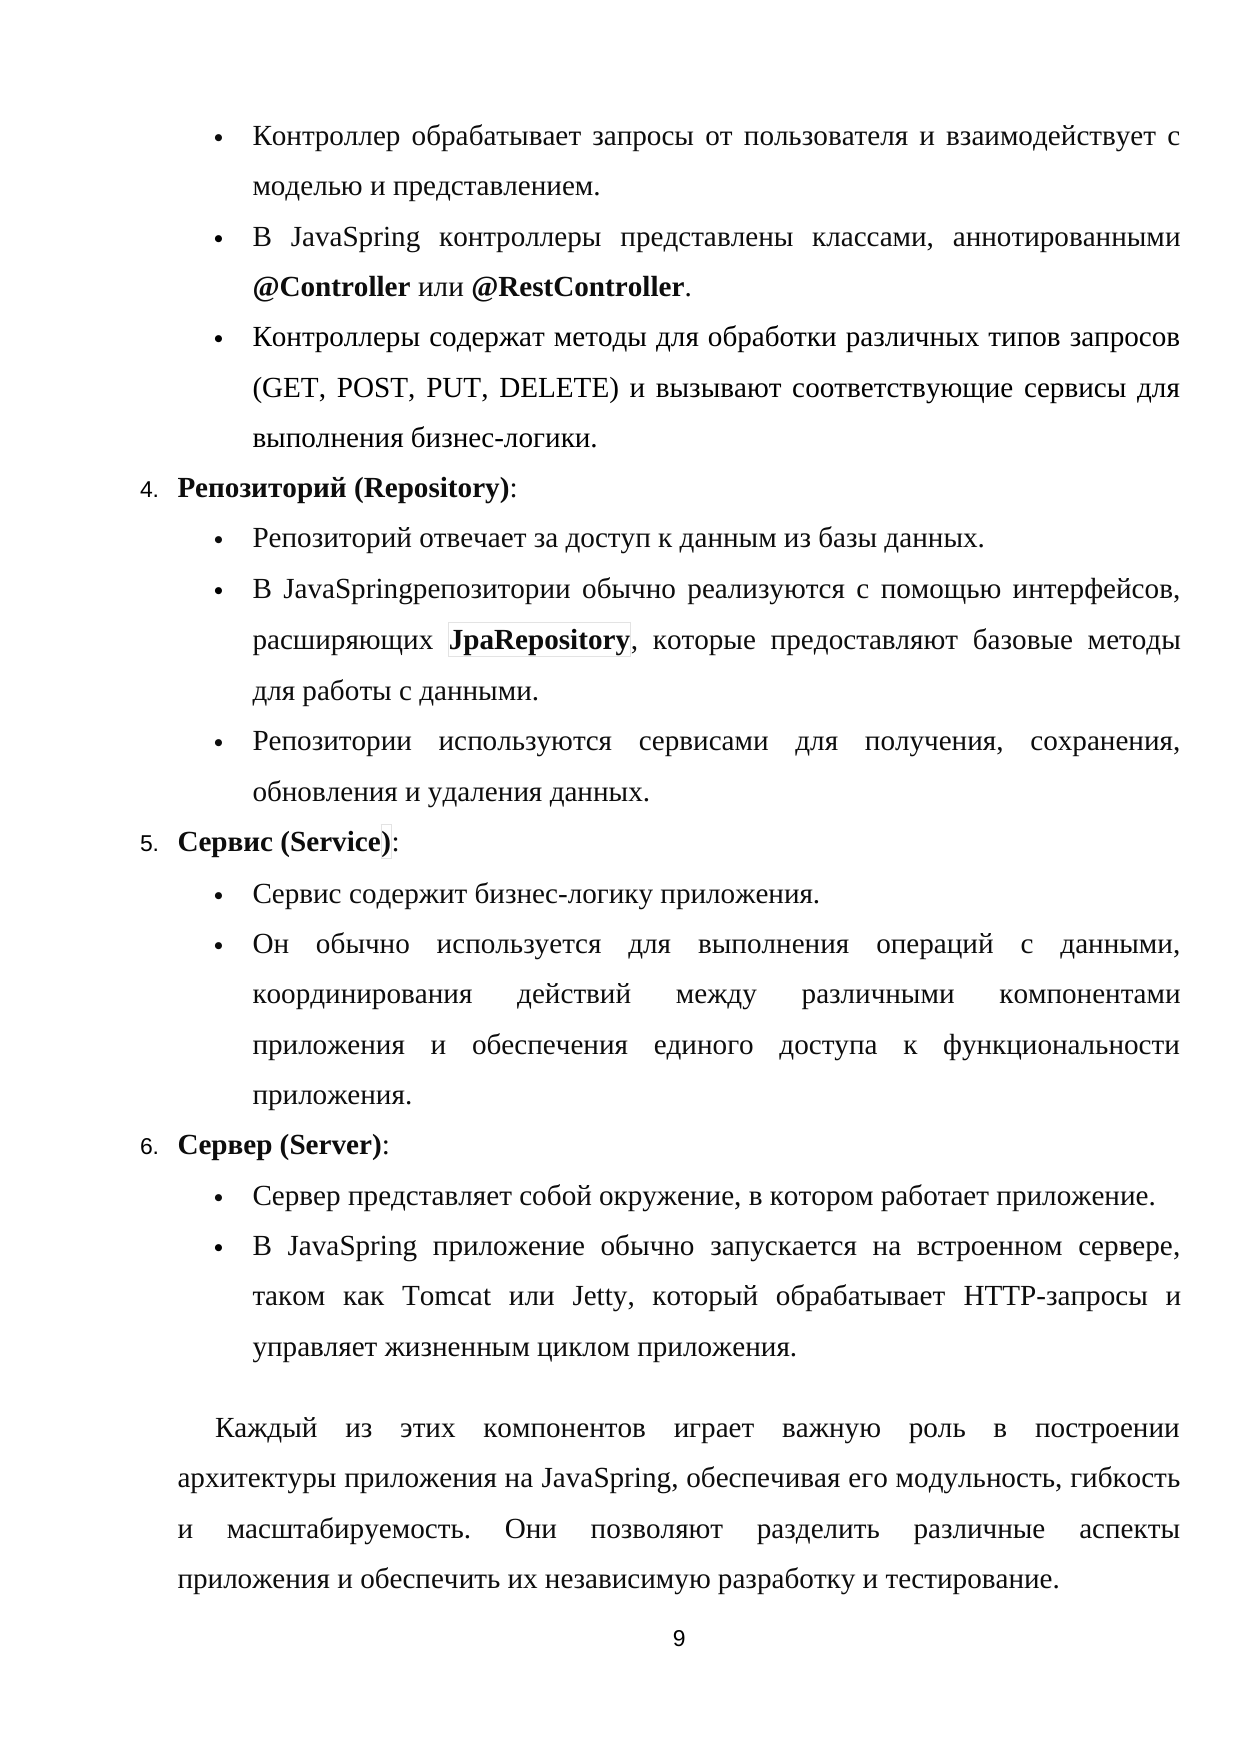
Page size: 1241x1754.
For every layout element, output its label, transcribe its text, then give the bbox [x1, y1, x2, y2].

list Сервис (Service): [140, 824, 381, 859]
list В JavaSpring контроллеры представлены классами, аннотированными @Controller или @RestController. [215, 219, 1181, 303]
list В JavaSpringрепозитории обычно реализуются с помощью интерфейсов, расширяющих JpaRepository, которые предоставляют базовые методы для работы с данными. [215, 571, 1181, 707]
text Каждый из этих компонентов играет важную роль в построении архитектуры приложения на JavaSpring, обеспечивая его модульность, гибкость и масштабируемость. Они позволяют разделить различные аспекты приложения и обеспечить их независимую разработку и тестирование. [177, 1410, 1181, 1595]
list Он обычно используется для выполнения операций с данными, координирования действий между различными компонентами приложения и обеспечения единого доступа к функциональности приложения. [215, 926, 1181, 1111]
list Репозиторий (Repository): [140, 470, 1181, 504]
list Контроллеры содержат методы для обработки различных типов запросов (GET, POST, PUT, DELETE) и вызывают соответствующие сервисы для выполнения бизнес-логики. [215, 319, 1181, 453]
list Репозиторий отвечает за доступ к данным из базы данных. [215, 521, 1181, 554]
list В JavaSpring приложение обычно запускается на встроенном сервере, таком как Tomcat или Jetty, который обрабатывает HTTP-запросы и управляет жизненным циклом приложения. [215, 1228, 1181, 1362]
list Сервер (Server): [140, 1127, 1181, 1161]
list Сервер представляет собой окружение, в котором работает приложение. [215, 1178, 1181, 1211]
list Сервис содержит бизнес-логику приложения. [215, 876, 1181, 909]
list Сервис (Service): [392, 824, 1181, 859]
list Репозитории используются сервисами для получения, сохранения, обновления и удаления данных. [215, 723, 1181, 807]
list Контроллер обрабатывает запросы от пользователя и взаимодействует с моделью и представлением. [215, 118, 1181, 202]
